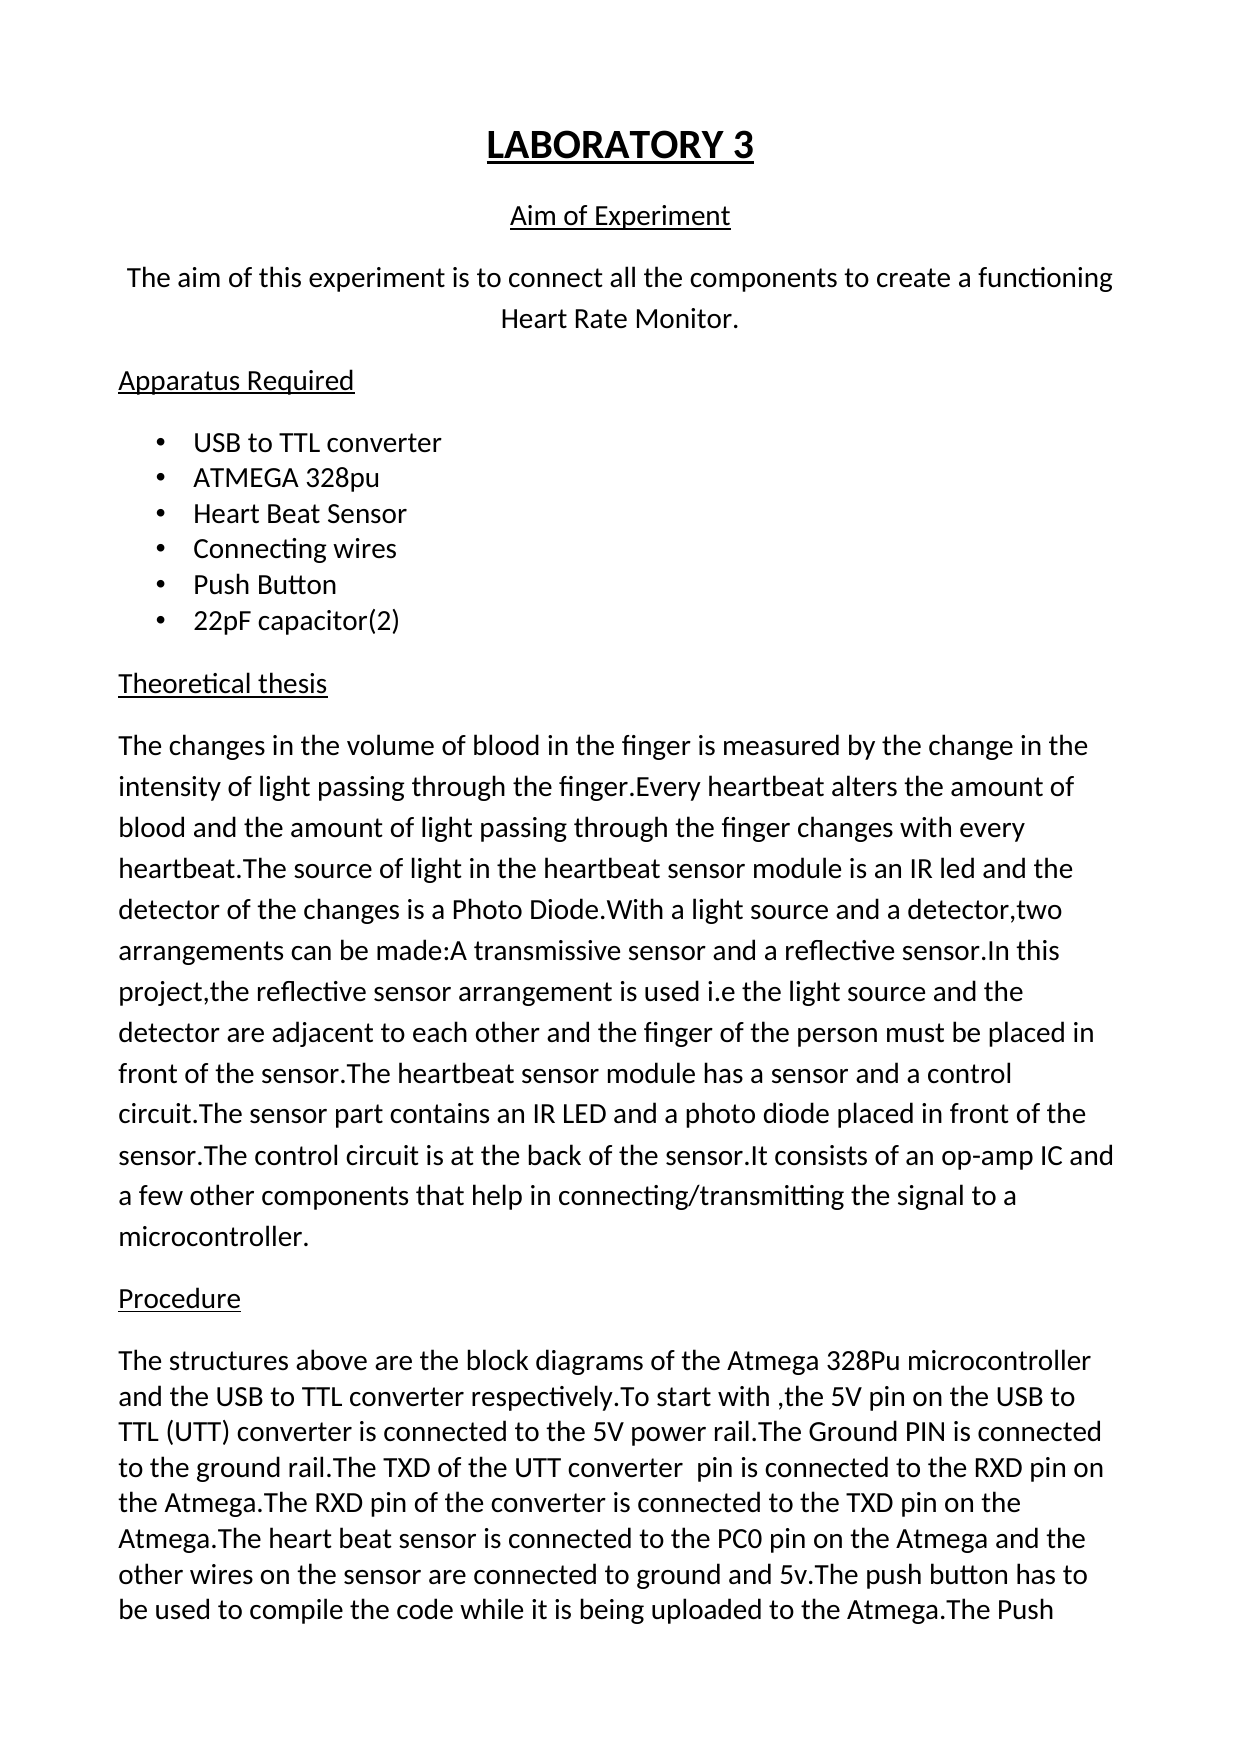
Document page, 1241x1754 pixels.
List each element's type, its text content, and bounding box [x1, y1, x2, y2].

text The structures above are the block diagrams of the Atmega 328Pu microcontroller and the USB to TTL converter respectively.To start with ,the 5V pin on the USB to TTL (UTT) converter is connected to the 5V power rail.The Ground PIN is connected to the ground rail.The TXD of the UTT converter pin is connected to the RXD pin on the Atmega.The RXD pin of the converter is connected to the TXD pin on the Atmega.The heart beat sensor is connected to the PC0 pin on the Atmega and the other wires on the sensor are connected to ground and 5v.The push button has to be used to compile the code while it is being uploaded to the Atmega.The Push [118, 1342, 1122, 1627]
list USB to TTL converter [156, 424, 1122, 459]
list Push Button [156, 566, 1122, 602]
text The aim of this experiment is to connect all the components to create a functioning Heart Rate Monitor. [118, 259, 1122, 336]
list Connecting wires [156, 531, 1122, 566]
text Procedure [118, 1280, 1122, 1316]
list Heart Beat Sensor [156, 495, 1122, 531]
text Apparatus Required [118, 362, 1122, 397]
text The changes in the volume of blood in the finger is measured by the change in the intensity of light passing through the finger.Every heartbeat alters the amount of blood and the amount of light passing through the finger changes with every heartbeat.The source of light in the heartbeat sensor module is an IR led and the detector of the changes is a Photo Diode.With a light source and a detector,two arrangements can be made:A transmissive sensor and a reflective sensor.In this project,the reflective sensor arrangement is used i.e the light source and the detector are adjacent to each other and the finger of the person must be placed in front of the sensor.The heartbeat sensor module has a sensor and a control circuit.The sensor part contains an IR LED and a photo diode placed in front of the sensor.The control circuit is at the back of the sensor.It consists of an op-amp IC and a few other components that help in connecting/transmitting the signal to a microcontroller. [118, 727, 1122, 1254]
text Theoretical thesis [118, 665, 1122, 701]
list ATMEGA 328pu [156, 459, 1122, 495]
text LABORATORY 3 [118, 118, 1122, 169]
list 22pF capacitor(2) [156, 602, 1122, 637]
text Aim of Experiment [118, 197, 1122, 233]
